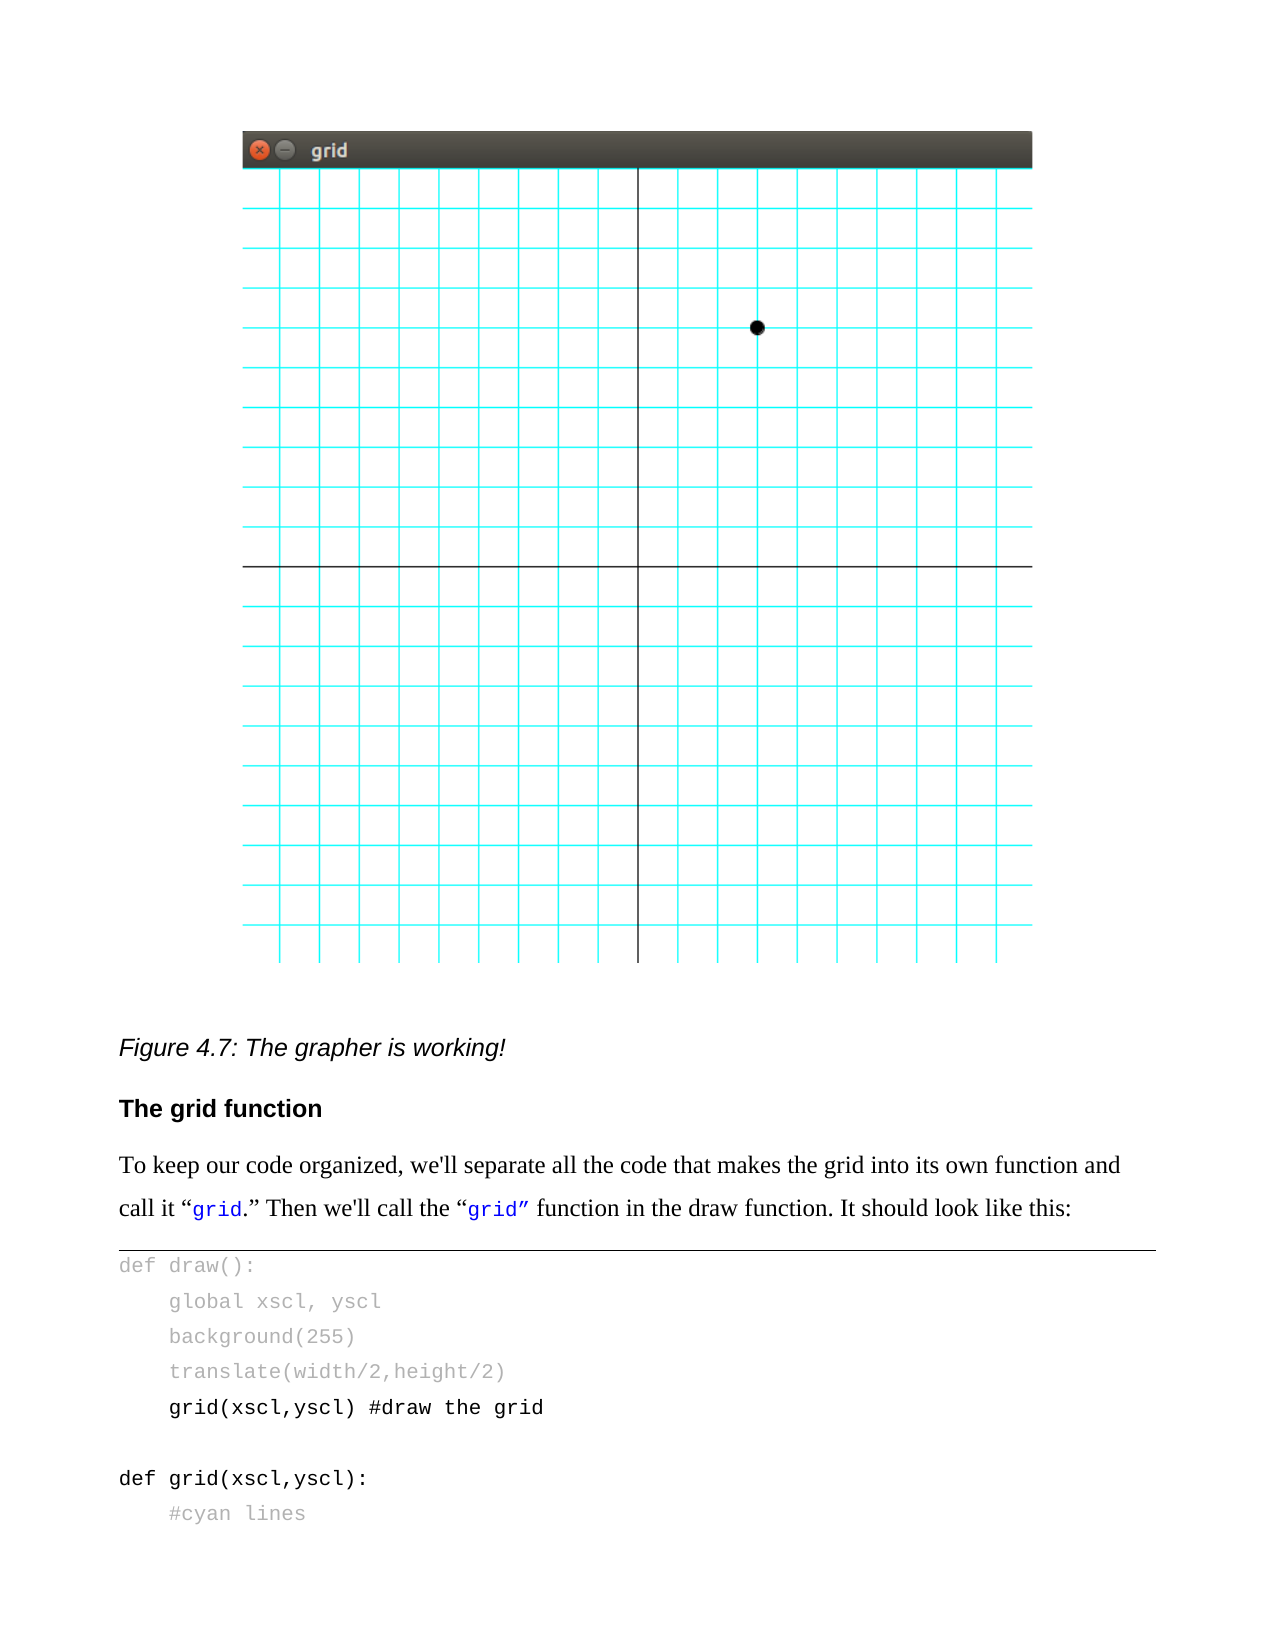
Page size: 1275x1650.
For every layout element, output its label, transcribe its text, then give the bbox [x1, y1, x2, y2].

text The grid function [118, 1094, 1156, 1123]
text Figure 4.7: The grapher is working! [118, 1033, 1156, 1061]
text #cyan lines [118, 1503, 1156, 1527]
text background(255) [118, 1326, 1156, 1350]
picture [242, 131, 1033, 963]
text grid(xscl,yscl) #draw the grid [118, 1397, 1156, 1421]
text translate(width/2,height/2) [118, 1362, 1156, 1385]
text def draw(): [118, 1251, 1156, 1279]
text def grid(xscl,yscl): [118, 1468, 1156, 1491]
text To keep our code organized, we'll separate all the code that makes the grid into its own function and call it “grid.” Then we'll call the “grid” function in the draw function. It should look like this: [118, 1150, 1156, 1223]
text global xscl, yscl [118, 1291, 1156, 1314]
